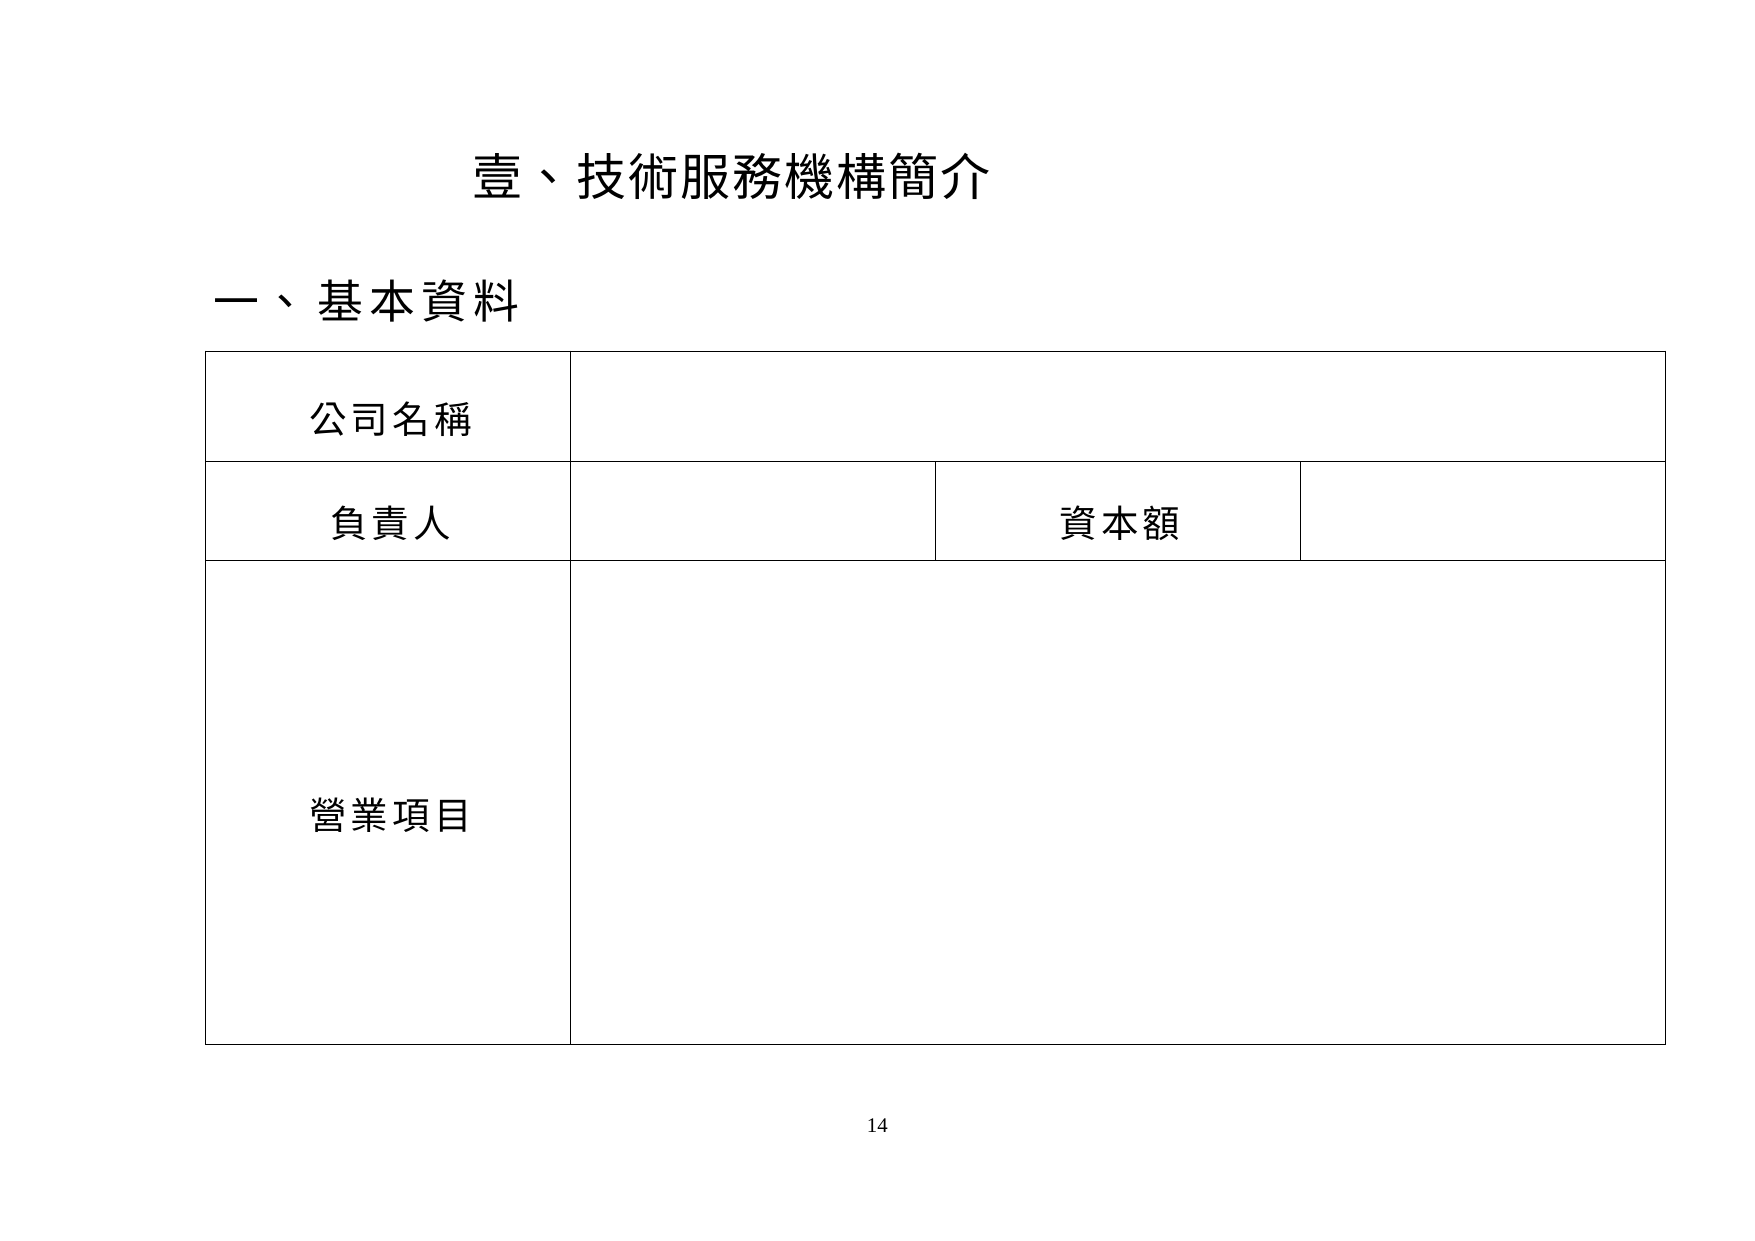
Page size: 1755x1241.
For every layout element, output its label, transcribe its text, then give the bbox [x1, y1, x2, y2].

table_cell [571, 561, 1665, 1044]
table_header [571, 352, 1665, 461]
table_cell 負責人 [206, 462, 570, 559]
text 一、基本資料 [96, 226, 1658, 351]
table_cell 營業項目 [206, 561, 570, 1044]
table_cell 資本額 [936, 462, 1300, 559]
table_header 公司名稱 [206, 352, 570, 461]
table_cell [1301, 462, 1665, 559]
text 壹、技術服務機構簡介 [114, 101, 1658, 226]
table_cell [571, 462, 935, 559]
